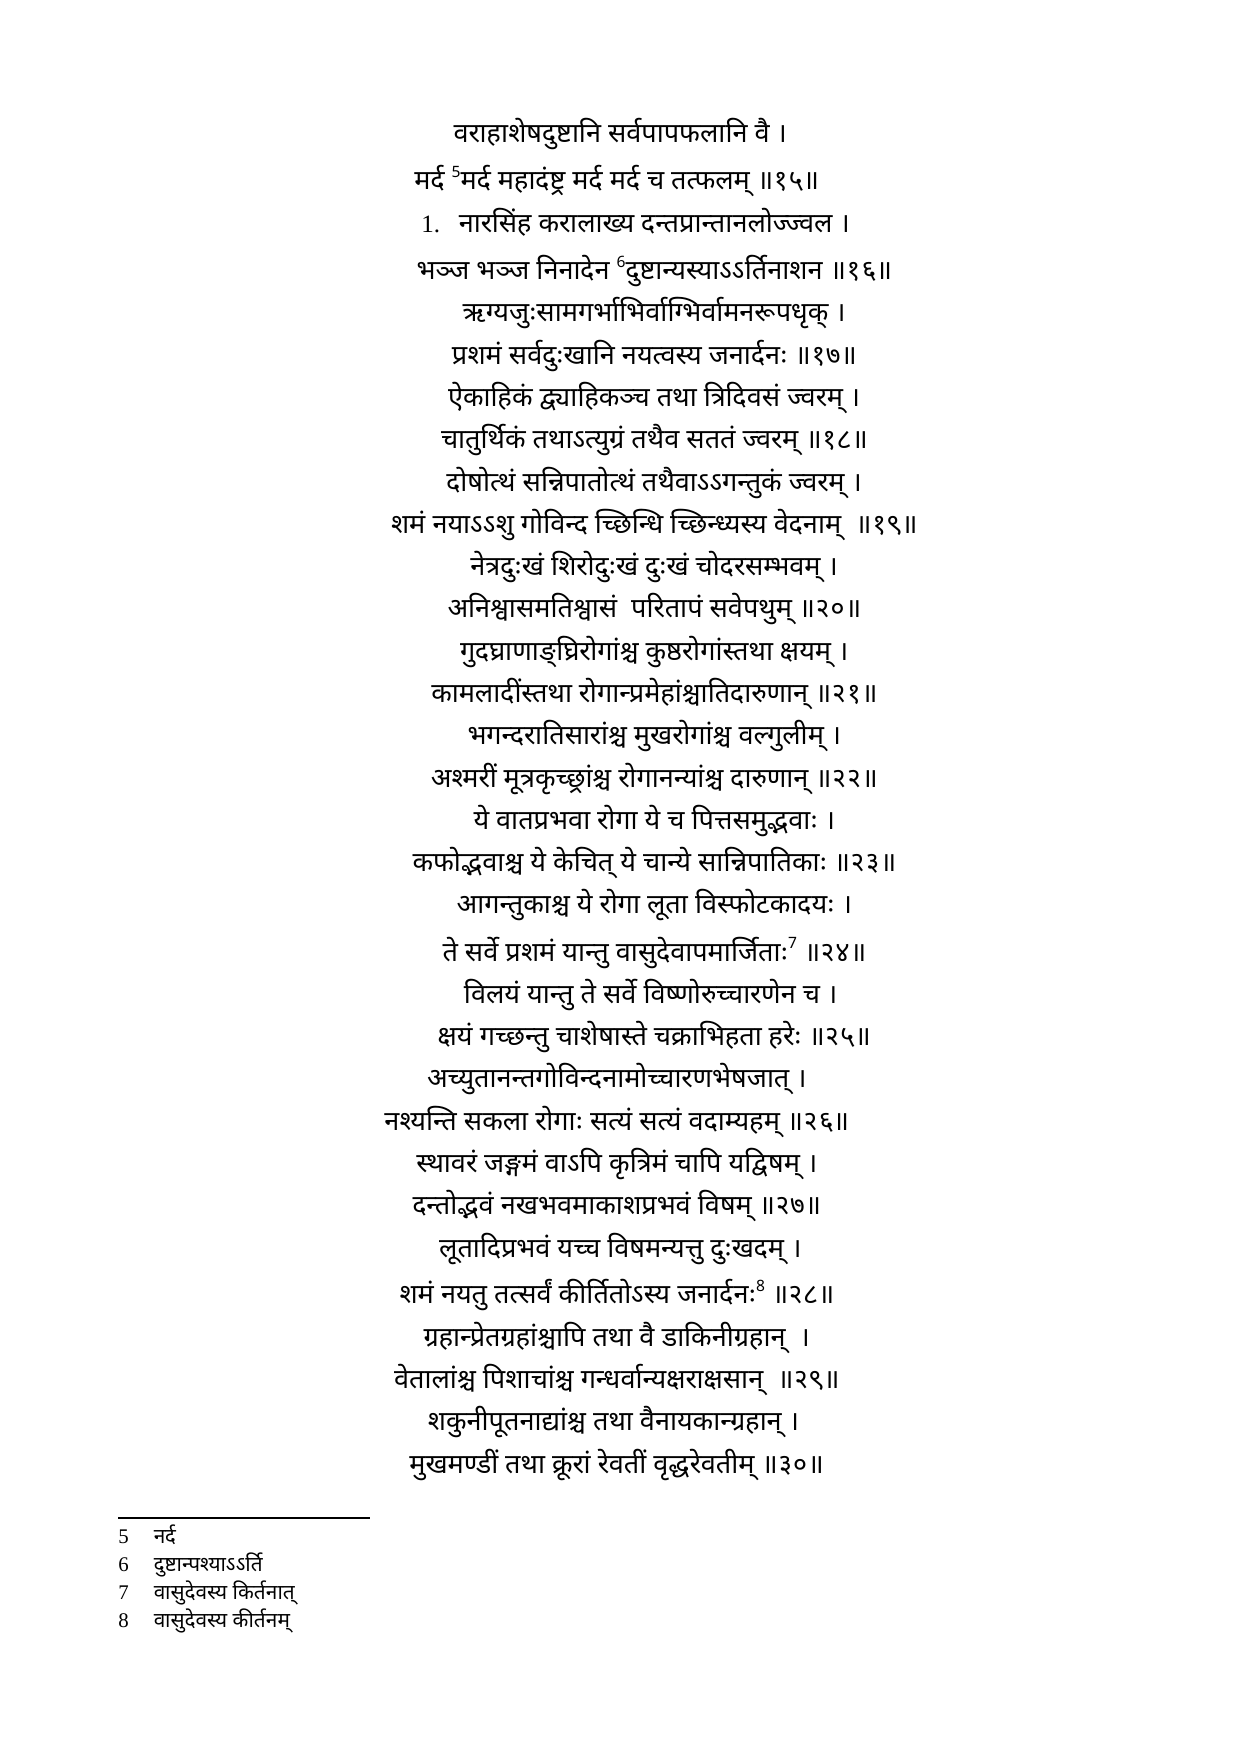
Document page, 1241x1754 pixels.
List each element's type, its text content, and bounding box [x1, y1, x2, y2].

list दुष्टान्पश्याऽऽर्ति [118, 1552, 1122, 1580]
list नारसिंह करालाख्य दन्तप्रान्तानलोज्ज्वल । भञ्ज भञ्ज निनादेन दुष्टान्यस्याऽऽर्तिनाशन ॥१६॥ ऋग्यजुःसामगर्भाभिर्वाग्भिर्वामनरूपधृक् । प्रशमं सर्वदुःखानि नयत्वस्य जनार्दनः ॥१७॥ ऐकाहिकं द्व्याहिकञ्च तथा त्रिदिवसं ज्वरम् । चातुर्थिकं तथाऽत्युग्रं तथैव सततं ज्वरम् ॥१८॥ दोषोत्थं सन्निपातोत्थं तथैवाऽऽगन्तुकं ज्वरम् । शमं नयाऽऽशु गोविन्द च्छिन्धि च्छिन्ध्यस्य वेदनाम् ॥१९॥ नेत्रदुःखं शिरोदुःखं दुःखं चोदरसम्भवम् । अनिश्वासमतिश्वासं परितापं सवेपथुम् ॥२०॥ गुदघ्राणाङ्घ्रिरोगांश्च कुष्ठरोगांस्तथा क्षयम् । कामलादींस्तथा रोगान्प्रमेहांश्चातिदारुणान् ॥२१॥ भगन्दरातिसारांश्च मुखरोगांश्च वल्गुलीम् । अश्मरीं मूत्रकृच्छ्रांश्च रोगानन्यांश्च दारुणान् ॥२२॥ ये वातप्रभवा रोगा ये च पित्तसमुद्भवाः । कफोद्भवाश्च ये केचित् ये चान्ये सान्निपातिकाः ॥२३॥ आगन्तुकाश्च ये रोगा लूता विस्फोटकादयः । ते सर्वे प्रशमं यान्तु वासुदेवापमार्जिताः ॥२४॥ विलयं यान्तु ते सर्वे विष्णोरुच्चारणेन च । क्षयं गच्छन्तु चाशेषास्ते चक्राभिहता हरेः ॥२५॥ [156, 208, 1122, 1057]
list वासुदेवस्य किर्तनात् [118, 1580, 1122, 1608]
text वराहाशेषदुष्टानि सर्वपापफलानि वै । मर्द मर्द महादंष्ट्र मर्द मर्द च तत्फलम् ॥१५॥ [118, 118, 1122, 200]
text अच्युतानन्तगोविन्दनामोच्चारणभेषजात् । नश्यन्ति सकला रोगाः सत्यं सत्यं वदाम्यहम् ॥२६॥ स्थावरं जङ्गमं वाऽपि कृत्रिमं चापि यद्विषम् । दन्तोद्भवं नखभवमाकाशप्रभवं विषम् ॥२७॥ लूतादिप्रभवं यच्च विषमन्यत्तु दुःखदम् । शमं नयतु तत्सर्वं कीर्तितोऽस्य जनार्दनः ॥२८॥ ग्रहान्प्रेतग्रहांश्चापि तथा वै डाकिनीग्रहान् । वेतालांश्च पिशाचांश्च गन्धर्वान्यक्षराक्षसान् ॥२९॥ शकुनीपूतनाद्यांश्च तथा वैनायकान्ग्रहान् । मुखमण्डीं तथा क्रूरां रेवतीं वृद्धरेवतीम् ॥३०॥ [118, 1063, 1122, 1484]
text वासुदेवस्य कीर्तनम् [118, 1608, 1122, 1636]
text नर्द [118, 1524, 1122, 1552]
